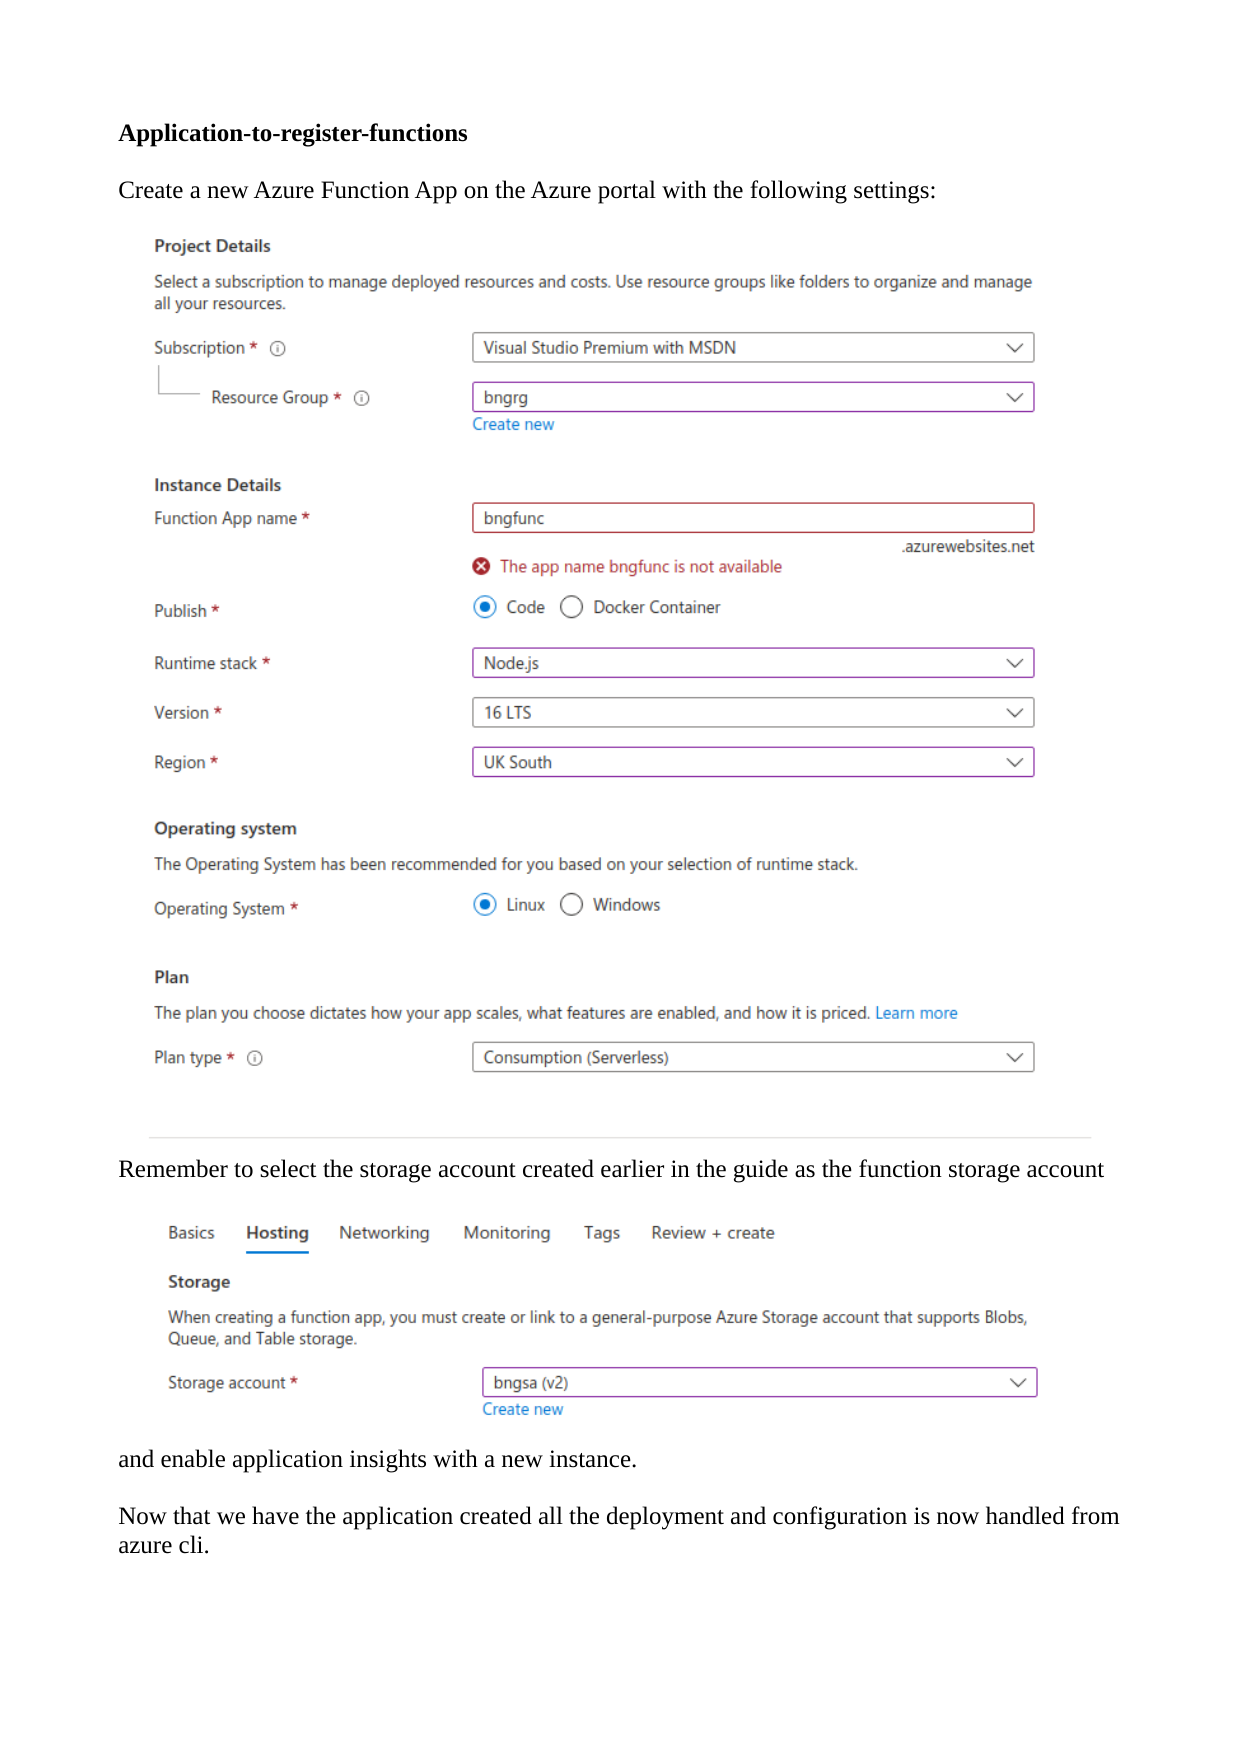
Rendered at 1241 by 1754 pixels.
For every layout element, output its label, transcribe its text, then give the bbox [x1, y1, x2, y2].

text Application-to-register-functions [118, 118, 1122, 147]
text Remember to select the storage account created earlier in the guide as the function storage account [118, 233, 1122, 1183]
picture [157, 1211, 1083, 1444]
text Now that we have the application created all the deployment and configuration is now handled from azure cli. [118, 1501, 1122, 1559]
text Create a new Azure Function App on the Azure portal with the following settings: [118, 176, 1122, 204]
text and enable application insights with a new instance. [118, 1212, 1122, 1473]
picture [148, 233, 1092, 1155]
